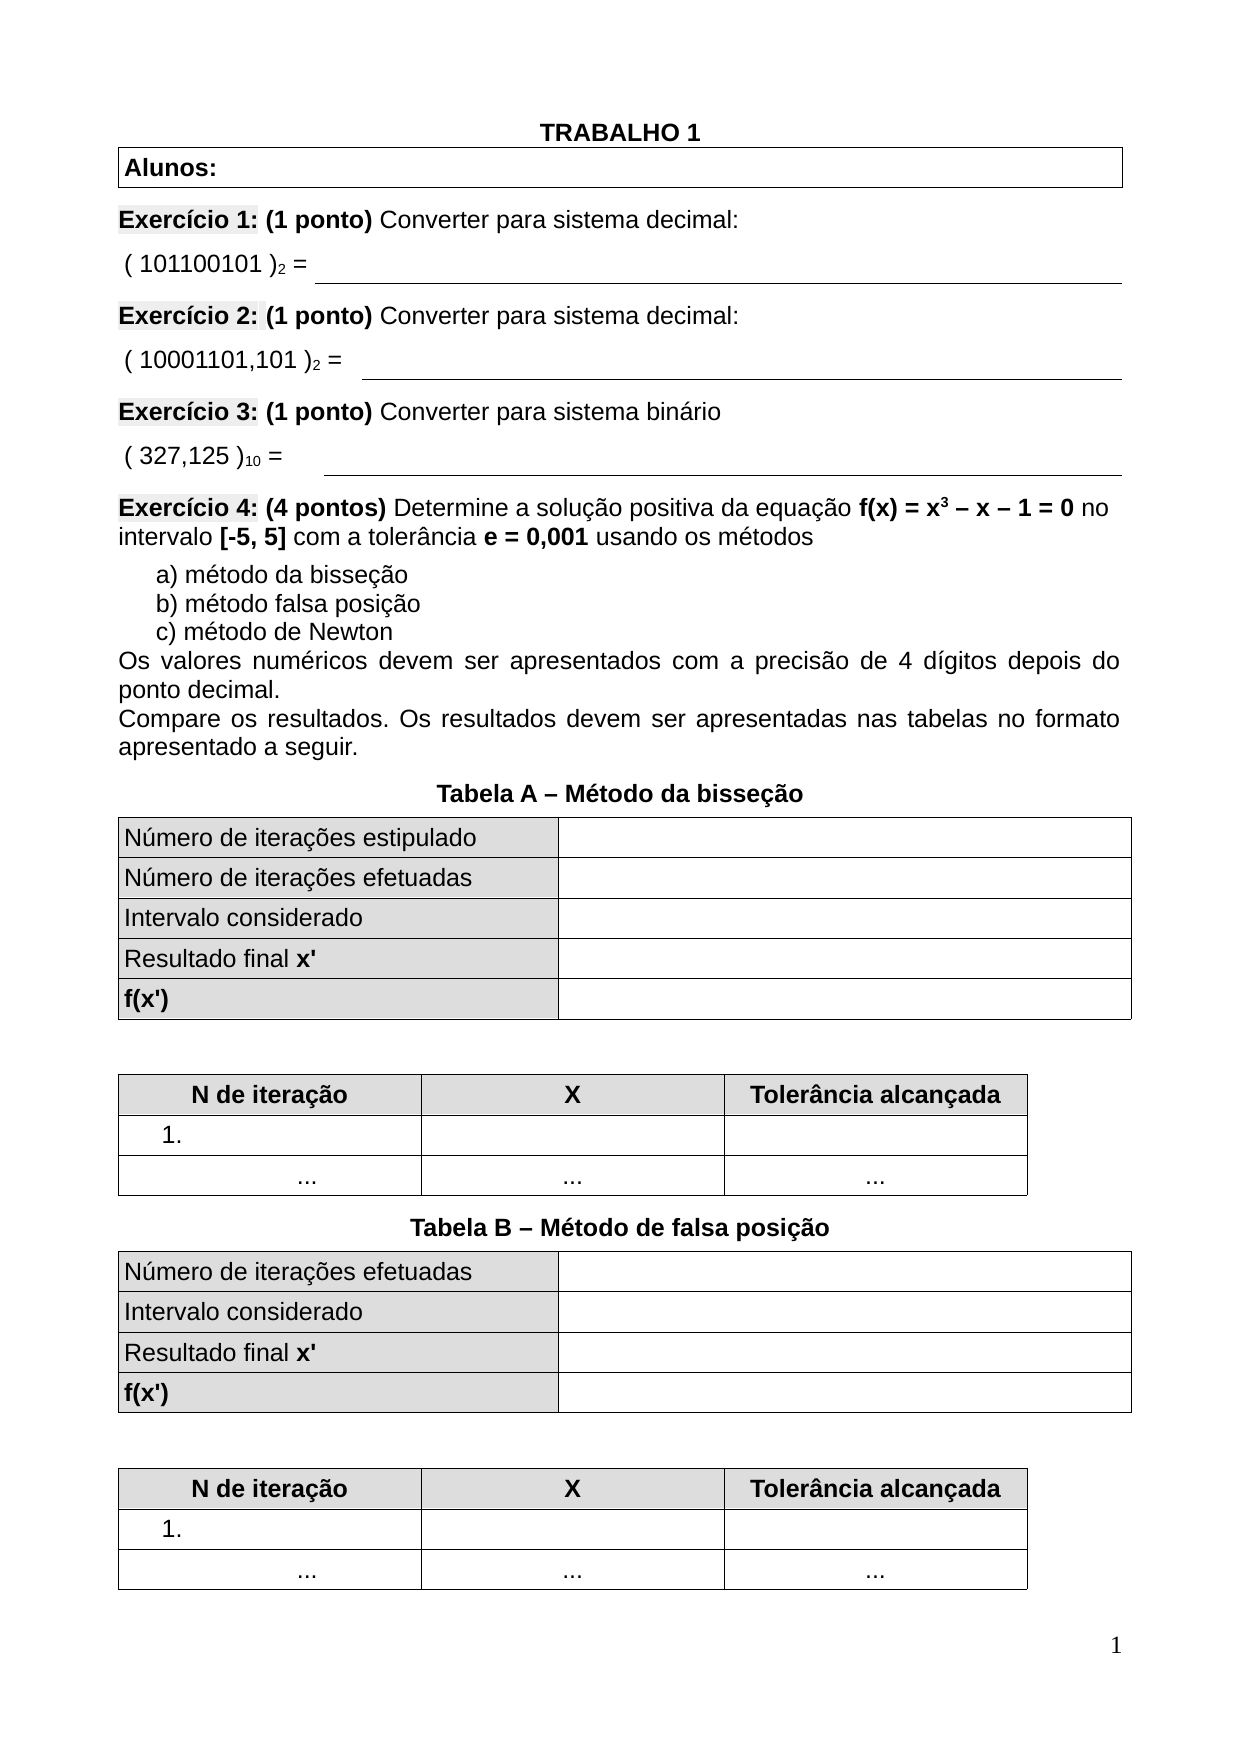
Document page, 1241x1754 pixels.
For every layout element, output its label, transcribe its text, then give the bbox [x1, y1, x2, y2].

table_cell Intervalo considerado [119, 1292, 558, 1332]
table_cell [559, 899, 1131, 938]
table_header Tolerância alcançada [725, 1469, 1027, 1508]
text Os valores numéricos devem ser apresentados com a precisão de 4 dígitos depois do ponto decimal. [118, 646, 1122, 704]
table_cell ... [725, 1156, 1027, 1195]
table_cell [725, 1510, 1027, 1549]
table_cell [422, 1510, 724, 1549]
table_cell ... [119, 1550, 421, 1589]
table_cell f(x') [119, 979, 558, 1018]
table_header ( 327,125 )10 = [118, 435, 324, 475]
table_cell [559, 1292, 1131, 1332]
table_header [315, 243, 1122, 283]
table_header N de iteração [119, 1469, 421, 1508]
table_cell [559, 858, 1131, 897]
table_cell ... [422, 1550, 724, 1589]
table_header X [422, 1469, 724, 1508]
text b) método falsa posição [118, 589, 1122, 617]
table_header N de iteração [119, 1075, 421, 1114]
table_header X [422, 1075, 724, 1114]
table_header Número de iterações estipulado [119, 818, 558, 857]
table_header [559, 818, 1131, 857]
table_header Tolerância alcançada [725, 1075, 1027, 1114]
table_cell Intervalo considerado [119, 899, 558, 938]
text c) método de Newton [118, 617, 1122, 646]
table_cell [119, 1116, 421, 1155]
table_cell [559, 1333, 1131, 1372]
table_header Número de iterações efetuadas [119, 1252, 558, 1291]
text Tabela A – Método da bisseção [118, 779, 1122, 808]
table_cell ... [725, 1550, 1027, 1589]
table_header Alunos: [119, 148, 1122, 187]
table_header ( 10001101,101 )2 = [118, 339, 362, 379]
table_cell [559, 1373, 1131, 1412]
table_cell [559, 939, 1131, 978]
text Tabela B – Método de falsa posição [118, 1213, 1122, 1242]
table_cell [119, 1510, 421, 1549]
table_header [559, 1252, 1131, 1291]
table_cell [422, 1116, 724, 1155]
table_header [362, 339, 1122, 379]
table_cell Número de iterações efetuadas [119, 858, 558, 897]
text Compare os resultados. Os resultados devem ser apresentadas nas tabelas no formato apresentado a seguir. [118, 704, 1122, 761]
table_cell [725, 1116, 1027, 1155]
table_cell [559, 979, 1131, 1018]
table_header ( 101100101 )2 = [118, 243, 315, 283]
text Exercício 1: (1 ponto) Converter para sistema decimal: [118, 205, 1122, 234]
table_cell Resultado final x' [119, 939, 558, 978]
table_cell ... [119, 1156, 421, 1195]
table_cell Resultado final x' [119, 1333, 558, 1372]
table_header [324, 435, 1122, 475]
text Exercício 3: (1 ponto) Converter para sistema binário [118, 397, 1122, 426]
text TRABALHO 1 [118, 118, 1122, 147]
text Exercício 4: (4 pontos) Determine a solução positiva da equação f(x) = x3 – x – 1 = 0 no intervalo [-5, 5] com a tolerância e = 0,001 usando os métodos [118, 493, 1122, 551]
table_cell f(x') [119, 1373, 558, 1412]
table_cell ... [422, 1156, 724, 1195]
text Exercício 2: (1 ponto) Converter para sistema decimal: [118, 301, 1122, 330]
text a) método da bisseção [118, 560, 1122, 589]
